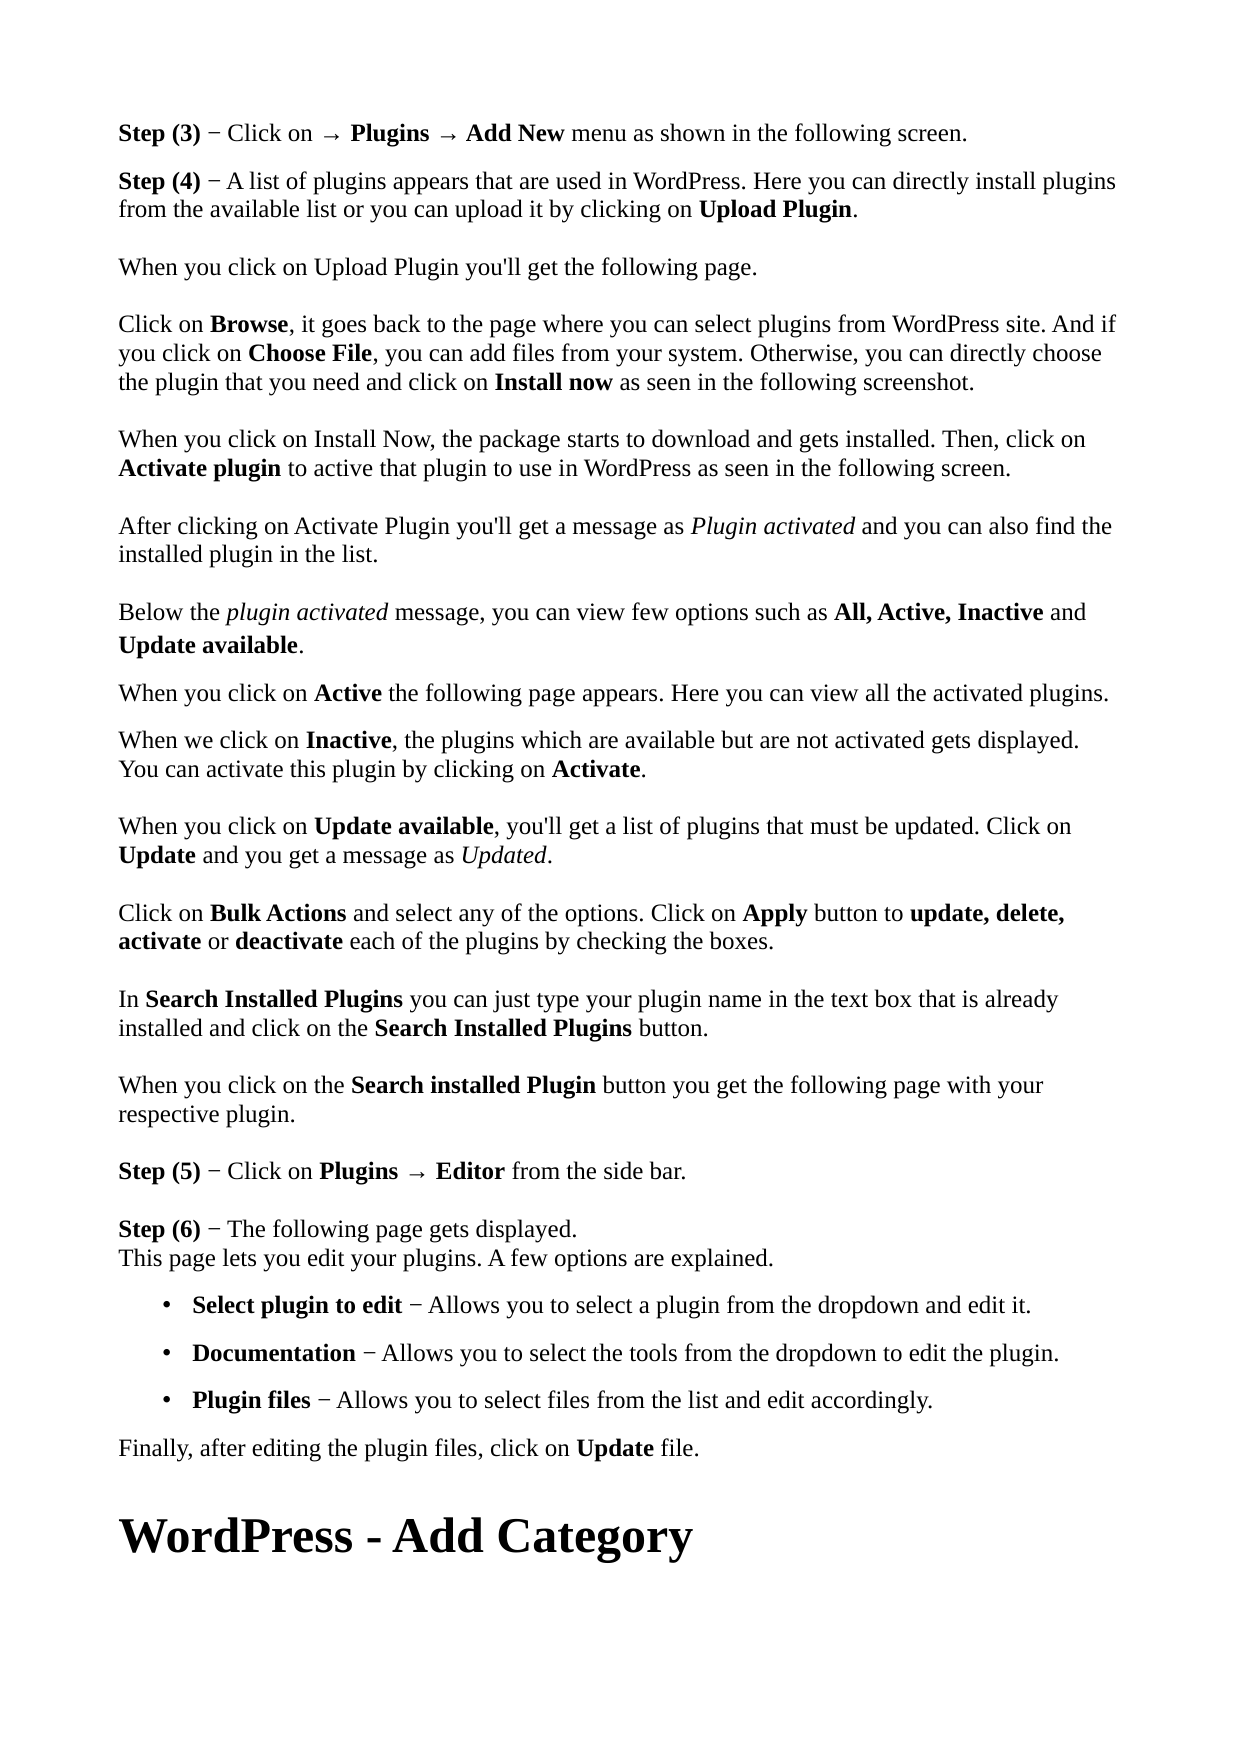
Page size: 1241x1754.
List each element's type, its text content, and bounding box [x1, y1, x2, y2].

text Finally, after editing the plugin files, click on Update file. [118, 1433, 1122, 1462]
text Step (3) − Click on → Plugins → Add New menu as shown in the following screen. [118, 118, 1122, 147]
text Below the plugin activated message, you can view few options such as All, Active, Inactive and Update available. [118, 597, 1122, 659]
text Click on Bulk Actions and select any of the options. Click on Apply button to update, delete, activate or deactivate each of the plugins by checking the boxes. [118, 898, 1122, 955]
text In Search Installed Plugins you can just type your plugin name in the text box that is already installed and click on the Search Installed Plugins button. [118, 984, 1122, 1041]
text When you click on Upload Plugin you'll get the following page. [118, 252, 1122, 281]
text After clicking on Activate Plugin you'll get a message as Plugin activated and you can also find the installed plugin in the list. [118, 511, 1122, 568]
list Select plugin to edit − Allows you to select a plugin from the dropdown and edit it. [162, 1290, 1122, 1319]
list Plugin files − Allows you to select files from the list and edit accordingly. [162, 1386, 1122, 1414]
text Step (4) − A list of plugins appears that are used in WordPress. Here you can directly install plugins from the available list or you can upload it by clicking on Upload Plugin. [118, 166, 1122, 223]
text When you click on Update available, you'll get a list of plugins that must be updated. Click on Update and you get a message as Updated. [118, 811, 1122, 869]
text Step (6) − The following page gets displayed. [118, 1214, 1122, 1243]
subtitle WordPress - Add Category [118, 1506, 1122, 1563]
text When you click on the Search installed Plugin button you get the following page with your respective plugin. [118, 1070, 1122, 1128]
text When we click on Inactive, the plugins which are available but are not activated gets displayed. You can activate this plugin by clicking on Activate. [118, 725, 1122, 783]
text When you click on Install Now, the package starts to download and gets installed. Then, click on Activate plugin to active that plugin to use in WordPress as seen in the following screen. [118, 424, 1122, 482]
text When you click on Active the following page appears. Here you can view all the activated plugins. [118, 678, 1122, 706]
text Step (5) − Click on Plugins → Editor from the side bar. [118, 1156, 1122, 1185]
text This page lets you edit your plugins. A few options are explained. [118, 1243, 1122, 1271]
text Click on Browse, it goes back to the page where you can select plugins from WordPress site. And if you click on Choose File, you can add files from your system. Otherwise, you can directly choose the plugin that you need and click on Install now as seen in the following screenshot. [118, 309, 1122, 396]
list Documentation − Allows you to select the tools from the dropdown to edit the plugin. [162, 1338, 1122, 1367]
